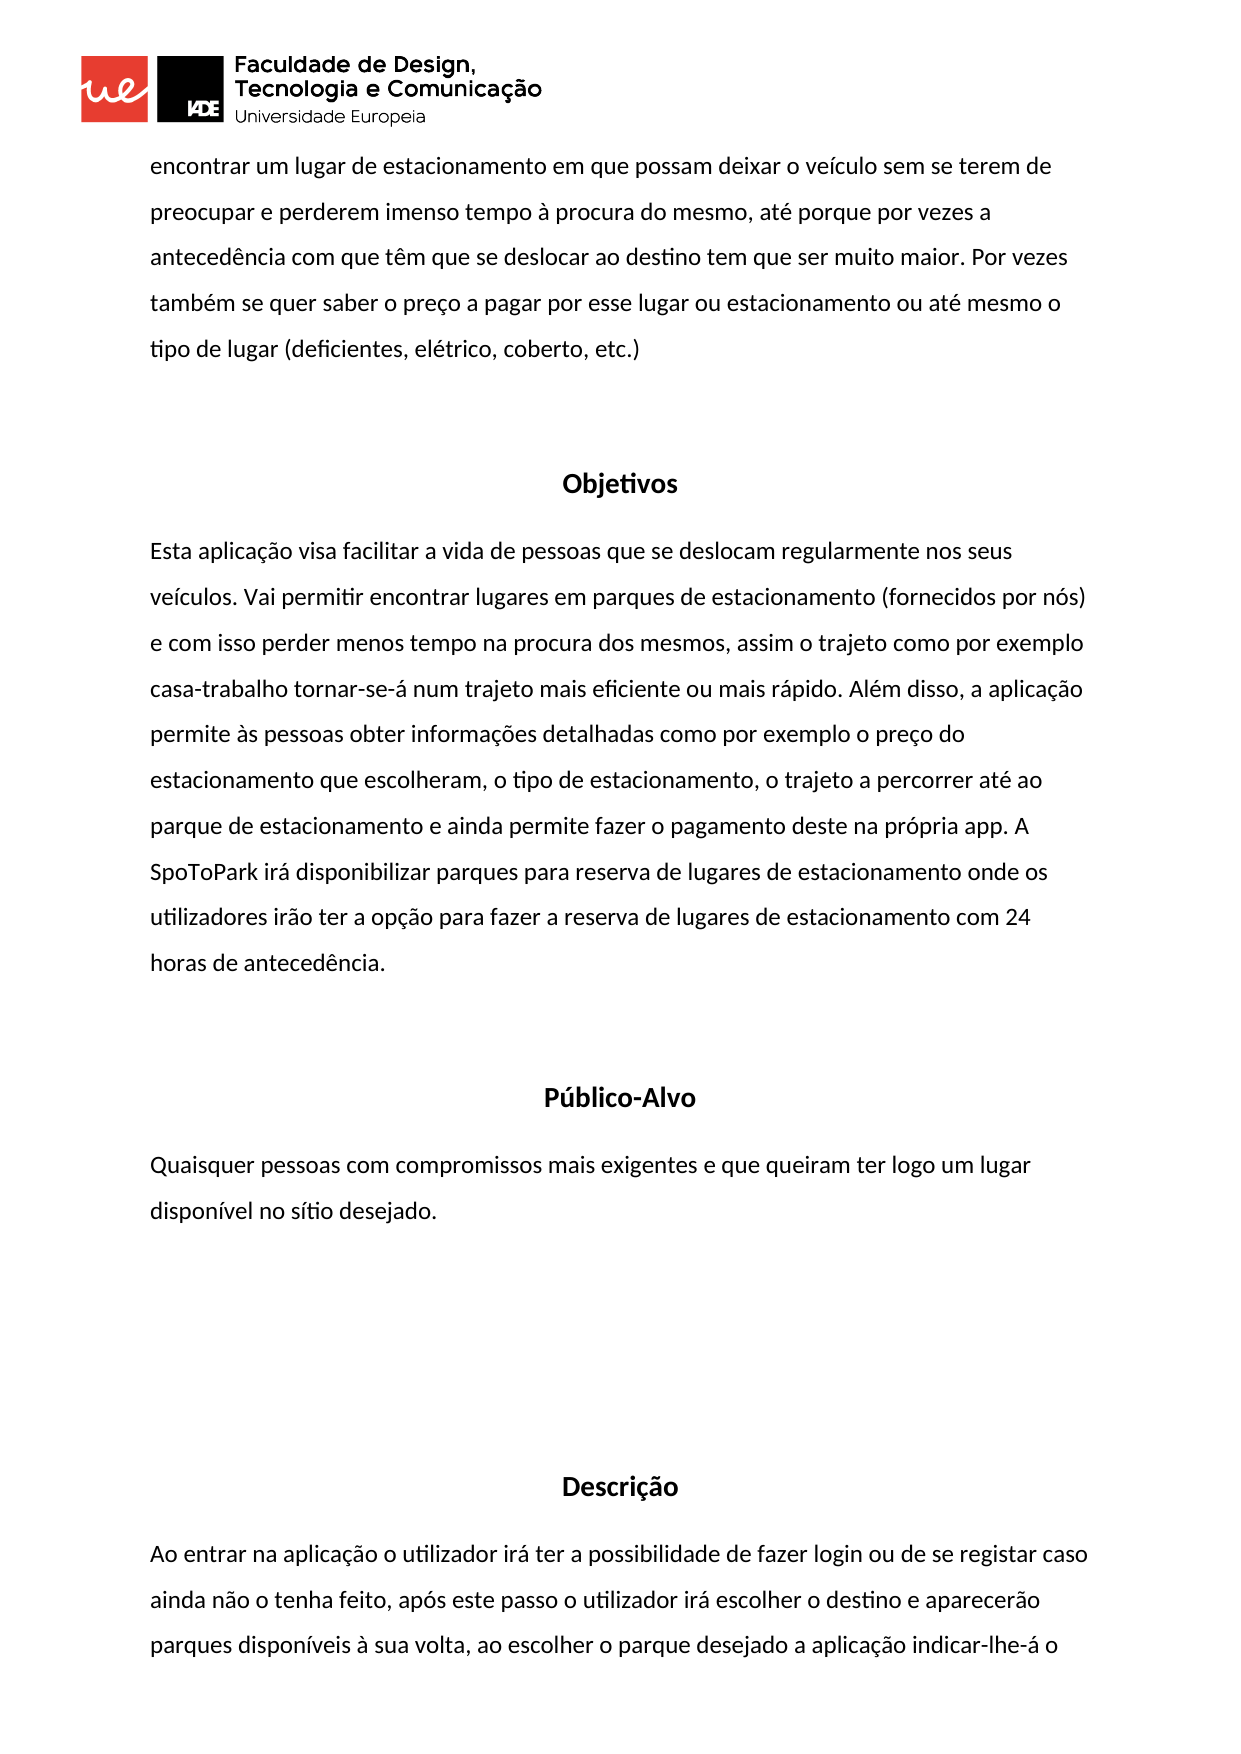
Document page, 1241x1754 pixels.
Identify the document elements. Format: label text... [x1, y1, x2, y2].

text Quaisquer pessoas com compromissos mais exigentes e que queiram ter logo um lugar disponível no sítio desejado. [150, 1150, 1090, 1226]
text encontrar um lugar de estacionamento em que possam deixar o veículo sem se terem de preocupar e perderem imenso tempo à procura do mesmo, até porque por vezes a antecedência com que têm que se deslocar ao destino tem que ser muito maior. Por vezes também se quer saber o preço a pagar por esse lugar ou estacionamento ou até mesmo o tipo de lugar (deficientes, elétrico, coberto, etc.) [150, 150, 1090, 363]
text Público-Alvo [150, 1079, 1090, 1115]
text Objetivos [150, 465, 1090, 501]
text Descrição [150, 1468, 1090, 1504]
text Ao entrar na aplicação o utilizador irá ter a possibilidade de fazer login ou de se registar caso ainda não o tenha feito, após este passo o utilizador irá escolher o destino e aparecerão parques disponíveis à sua volta, ao escolher o parque desejado a aplicação indicar-lhe-á o [150, 1538, 1090, 1660]
text Esta aplicação visa facilitar a vida de pessoas que se deslocam regularmente nos seus veículos. Vai permitir encontrar lugares em parques de estacionamento (fornecidos por nós) e com isso perder menos tempo na procura dos mesmos, assim o trajeto como por exemplo casa-trabalho tornar-se-á num trajeto mais eficiente ou mais rápido. Além disso, a aplicação permite às pessoas obter informações detalhadas como por exemplo o preço do estacionamento que escolheram, o tipo de estacionamento, o trajeto a percorrer até ao parque de estacionamento e ainda permite fazer o pagamento deste na própria app. A SpoToPark irá disponibilizar parques para reserva de lugares de estacionamento onde os utilizadores irão ter a opção para fazer a reserva de lugares de estacionamento com 24 horas de antecedência. [150, 536, 1090, 978]
